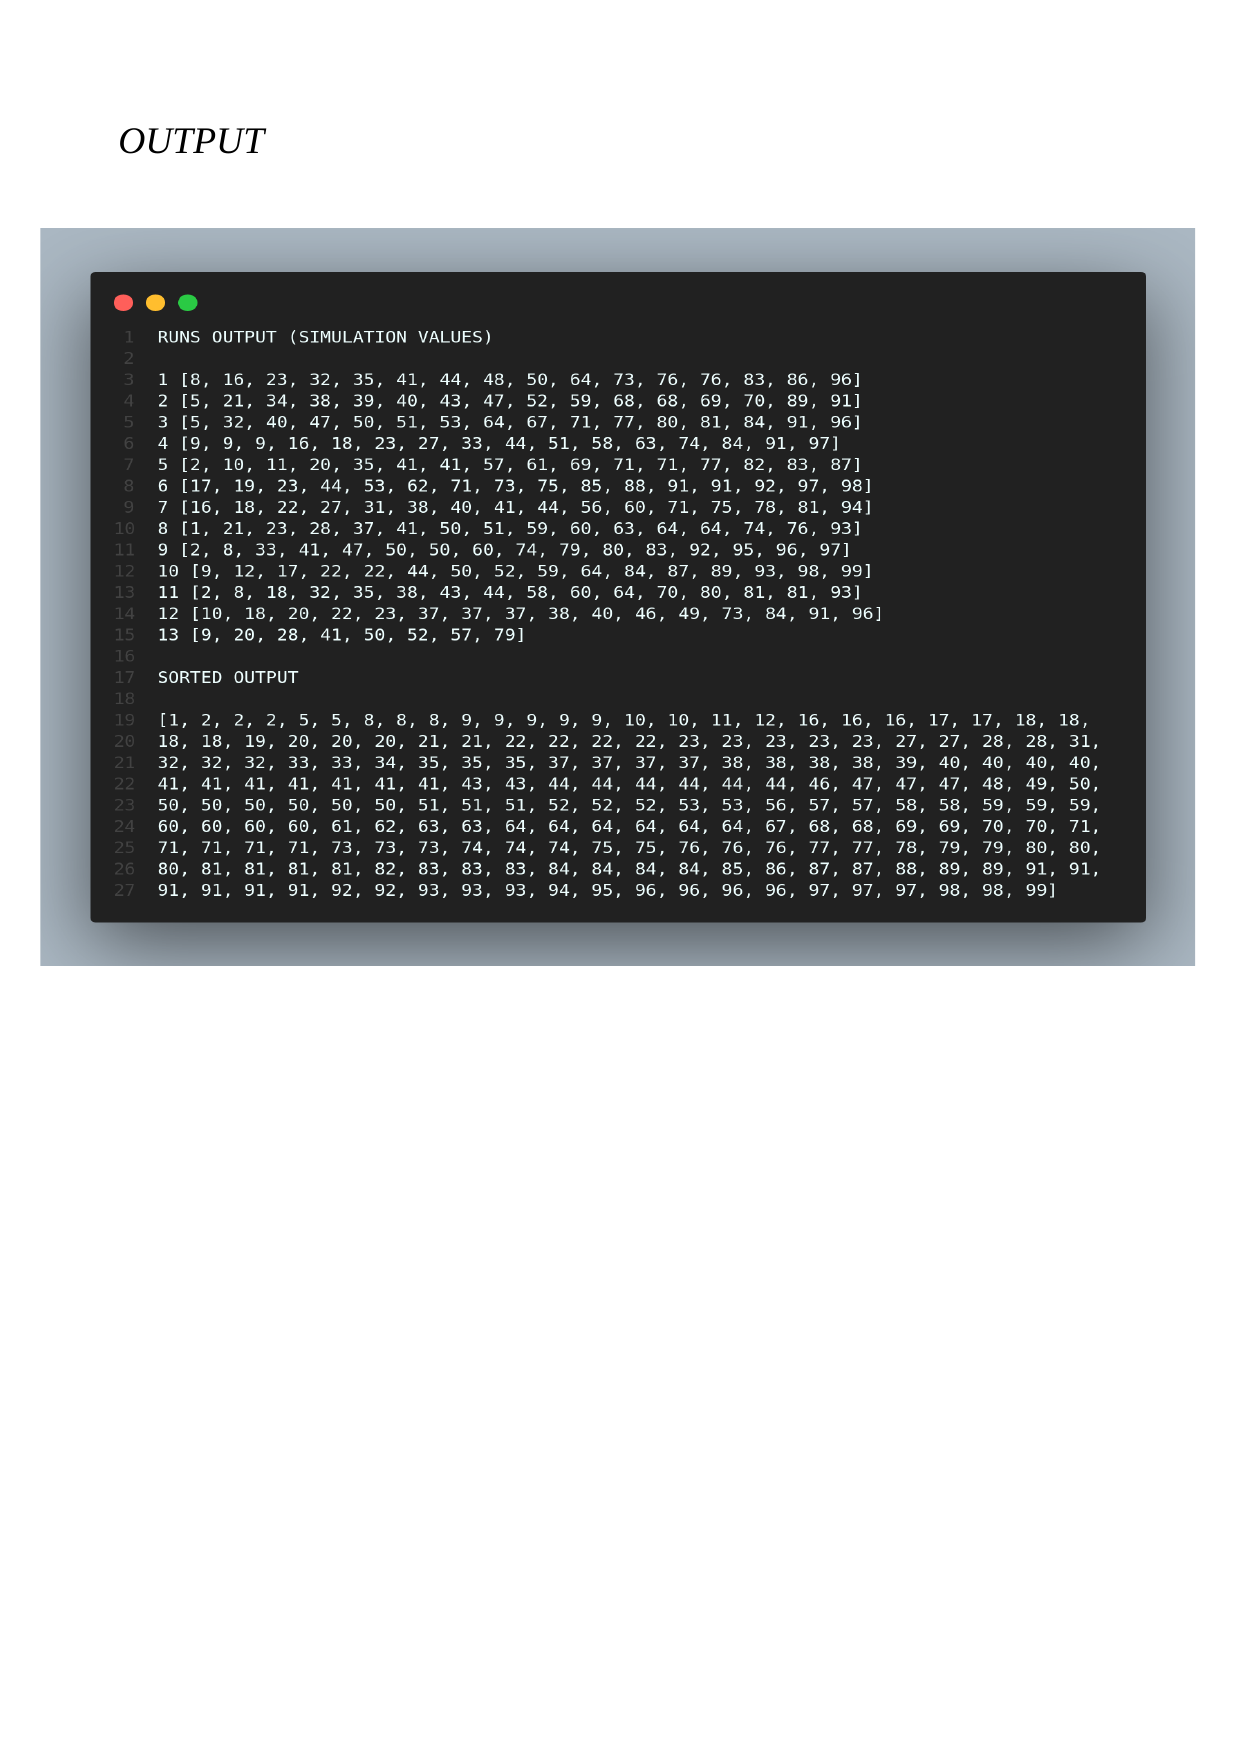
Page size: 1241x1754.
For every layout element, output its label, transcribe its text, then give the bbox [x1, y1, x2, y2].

text OUTPUT [118, 118, 1122, 161]
picture [40, 228, 1196, 966]
